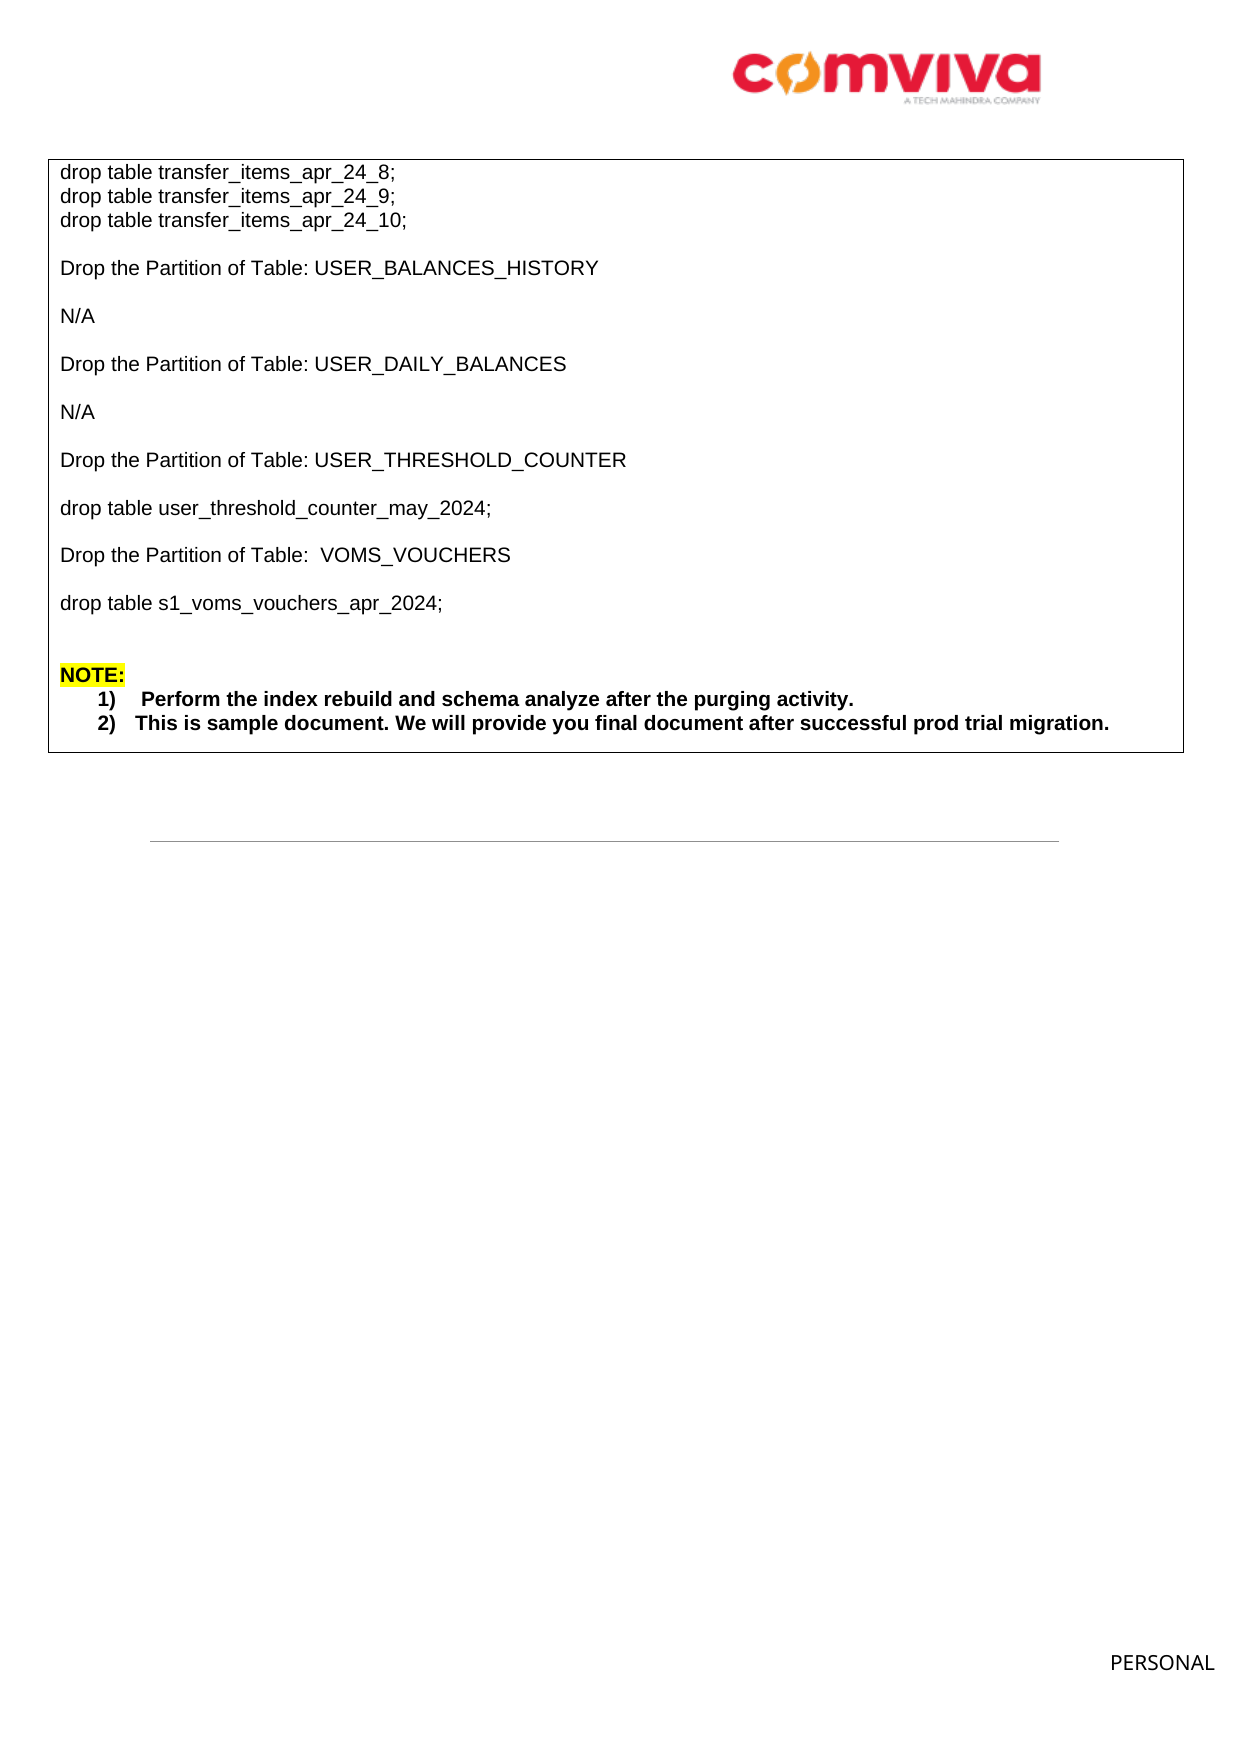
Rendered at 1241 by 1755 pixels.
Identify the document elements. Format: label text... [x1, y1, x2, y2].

table_header drop table transfer_items_apr_24_8; drop table transfer_items_apr_24_9; drop table transfer_items_apr_24_10; Drop the Partition of Table: USER_BALANCES_HISTORY N/A Drop the Partition of Table: USER_DAILY_BALANCES N/A Drop the Partition of Table: USER_THRESHOLD_COUNTER drop table user_threshold_counter_may_2024; Drop the Partition of Table: VOMS_VOUCHERS drop table s1_voms_vouchers_apr_2024; NOTE: Perform the index rebuild and schema analyze after the purging activity. This is sample document. We will provide you final document after successful prod trial migration. [49, 160, 1183, 752]
